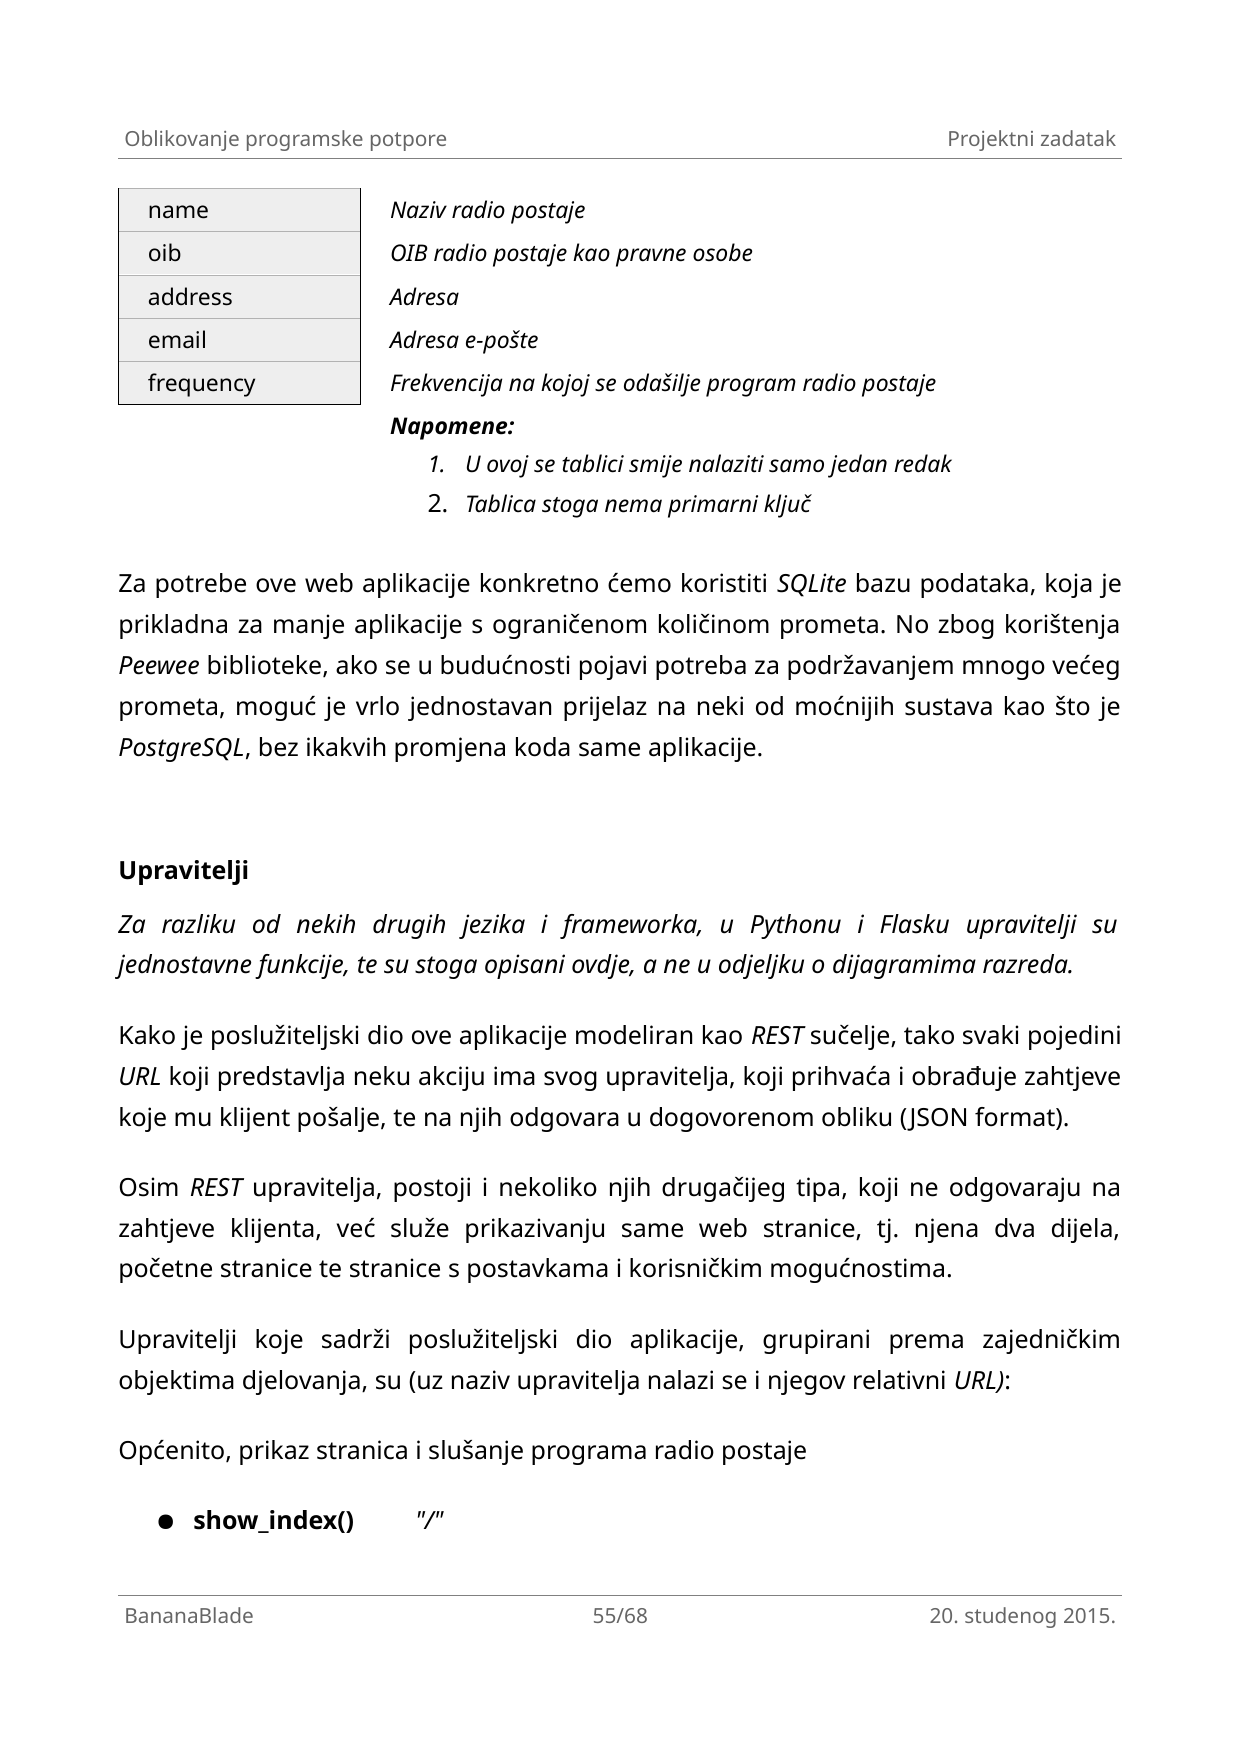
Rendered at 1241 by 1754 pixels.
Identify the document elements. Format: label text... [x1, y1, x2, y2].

text Za potrebe ove web aplikacije konkretno ćemo koristiti SQLite bazu podataka, koja je prikladna za manje aplikacije s ograničenom količinom prometa. No zbog korištenja Peewee biblioteke, ako se u budućnosti pojavi potreba za podržavanjem mnogo većeg prometa, moguć je vrlo jednostavan prijelaz na neki od moćnijih sustava kao što je PostgreSQL, bez ikakvih promjena koda same aplikacije. [118, 566, 1122, 763]
text Općenito, prikaz stranica i slušanje programa radio postaje [118, 1433, 1122, 1467]
text Za razliku od nekih drugih jezika i frameworka, u Pythonu i Flasku upravitelji su jednostavne funkcije, te su stoga opisani ovdje, a ne u odjeljku o dijagramima razreda. [118, 906, 1122, 981]
table_cell [118, 405, 360, 525]
table_cell frequency [119, 362, 360, 404]
list show_index() "/" [156, 1503, 1122, 1537]
table_cell OIB radio postaje kao pravne osobe [361, 231, 1123, 274]
table_cell Naziv radio postaje [361, 188, 1123, 231]
subtitle Upravitelji [118, 853, 1122, 887]
table_cell Frekvencija na kojoj se odašilje program radio postaje [361, 361, 1123, 404]
table_cell oib [119, 232, 360, 274]
table_cell Napomene: U ovoj se tablici smije nalaziti samo jedan redak Tablica stoga nema primarni ključ [360, 404, 1123, 525]
table_cell Adresa [361, 275, 1123, 318]
text Osim REST upravitelja, postoji i nekoliko njih drugačijeg tipa, koji ne odgovaraju na zahtjeve klijenta, već služe prikazivanju same web stranice, tj. njena dva dijela, početne stranice te stranice s postavkama i korisničkim mogućnostima. [118, 1169, 1122, 1285]
table_cell name [119, 189, 360, 231]
table_cell Adresa e-pošte [361, 318, 1123, 361]
text Kako je poslužiteljski dio ove aplikacije modeliran kao REST sučelje, tako svaki pojedini URL koji predstavlja neku akciju ima svog upravitelja, koji prihvaća i obrađuje zahtjeve koje mu klijent pošalje, te na njih odgovara u dogovorenom obliku (JSON format). [118, 1017, 1122, 1133]
table_cell address [119, 276, 360, 318]
table_cell email [119, 319, 360, 361]
text Upravitelji koje sadrži poslužiteljski dio aplikacije, grupirani prema zajedničkim objektima djelovanja, su (uz naziv upravitelja nalazi se i njegov relativni URL): [118, 1321, 1122, 1396]
